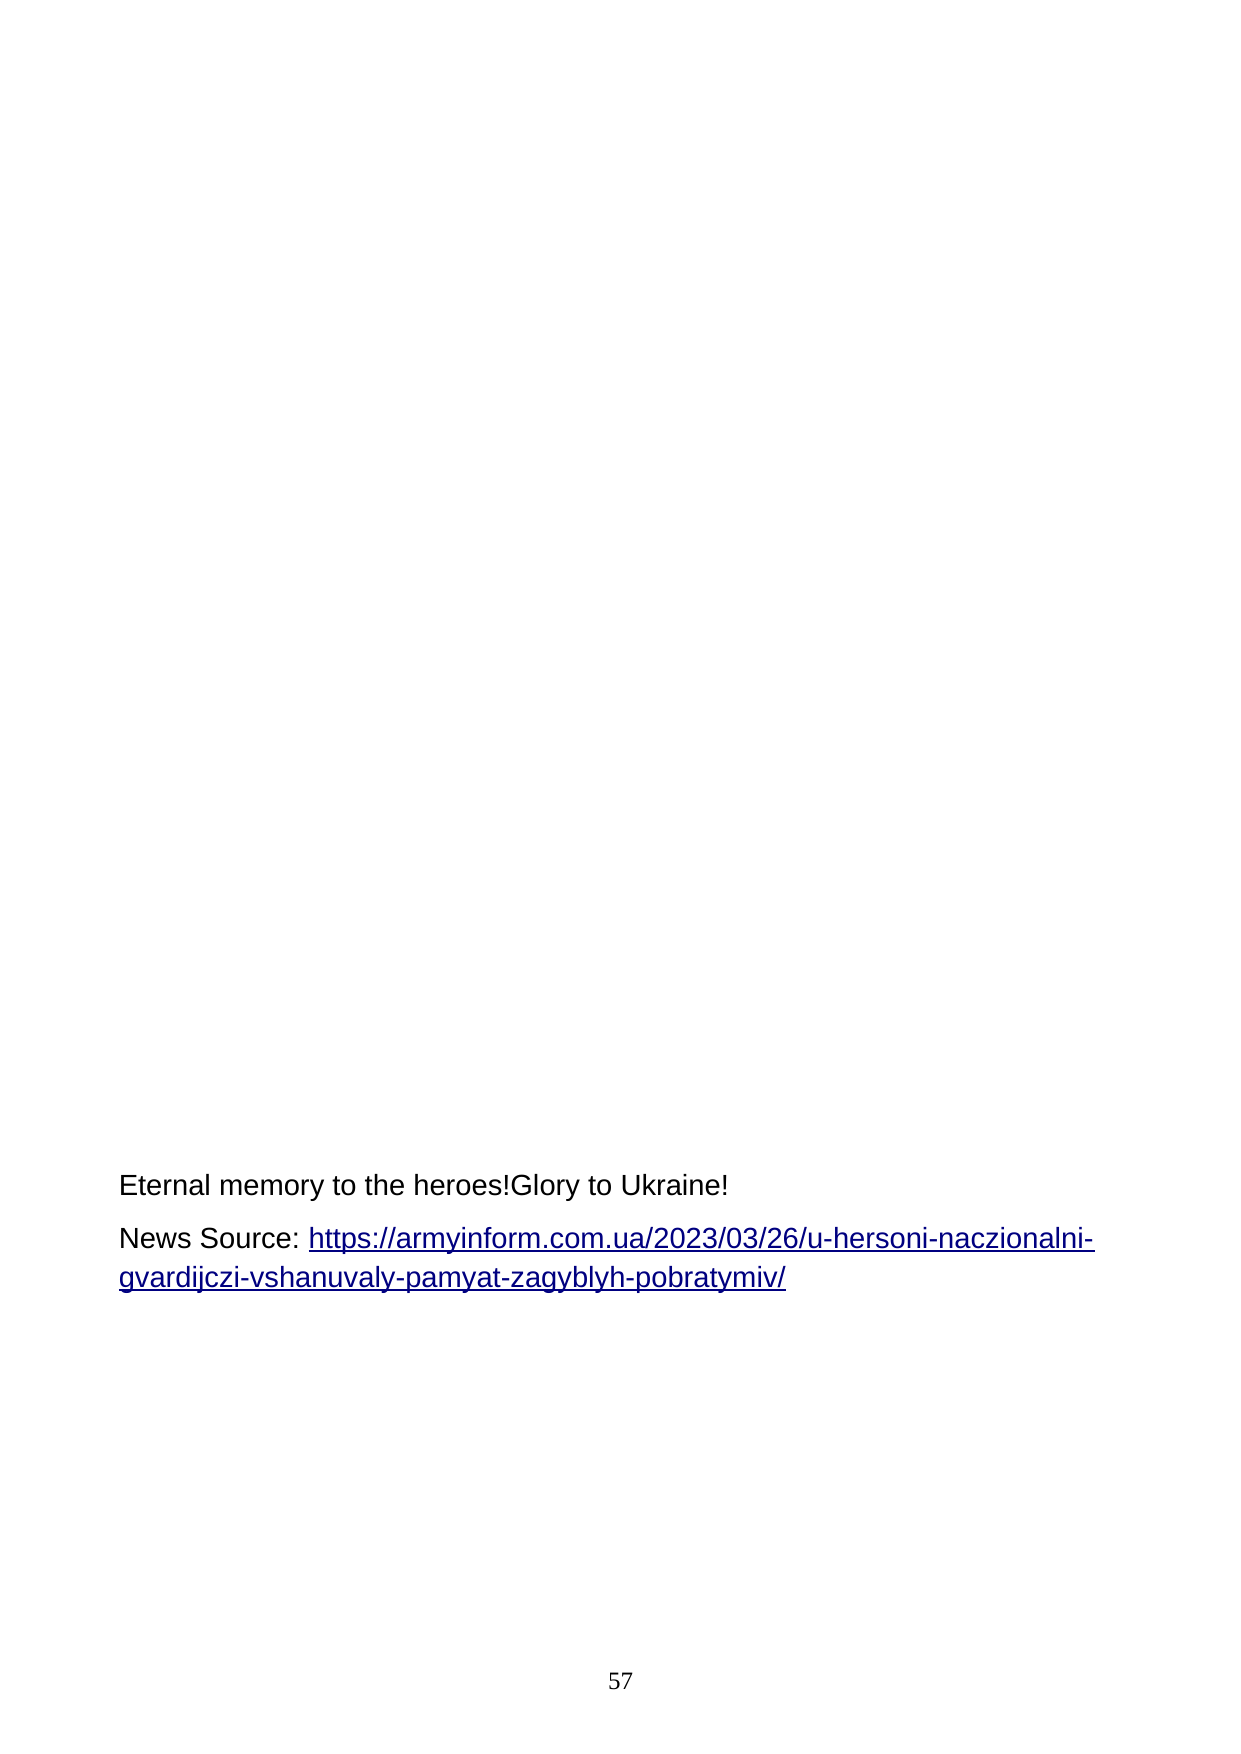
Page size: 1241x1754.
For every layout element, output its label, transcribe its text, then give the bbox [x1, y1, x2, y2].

text News Source: https://armyinform.com.ua/2023/03/26/u-hersoni-naczionalni-gvardijczi-vshanuvaly-pamyat-zagyblyh-pobratymiv/ [118, 1221, 1122, 1293]
text Eternal memory to the heroes!Glory to Ukraine! [118, 118, 1122, 1202]
